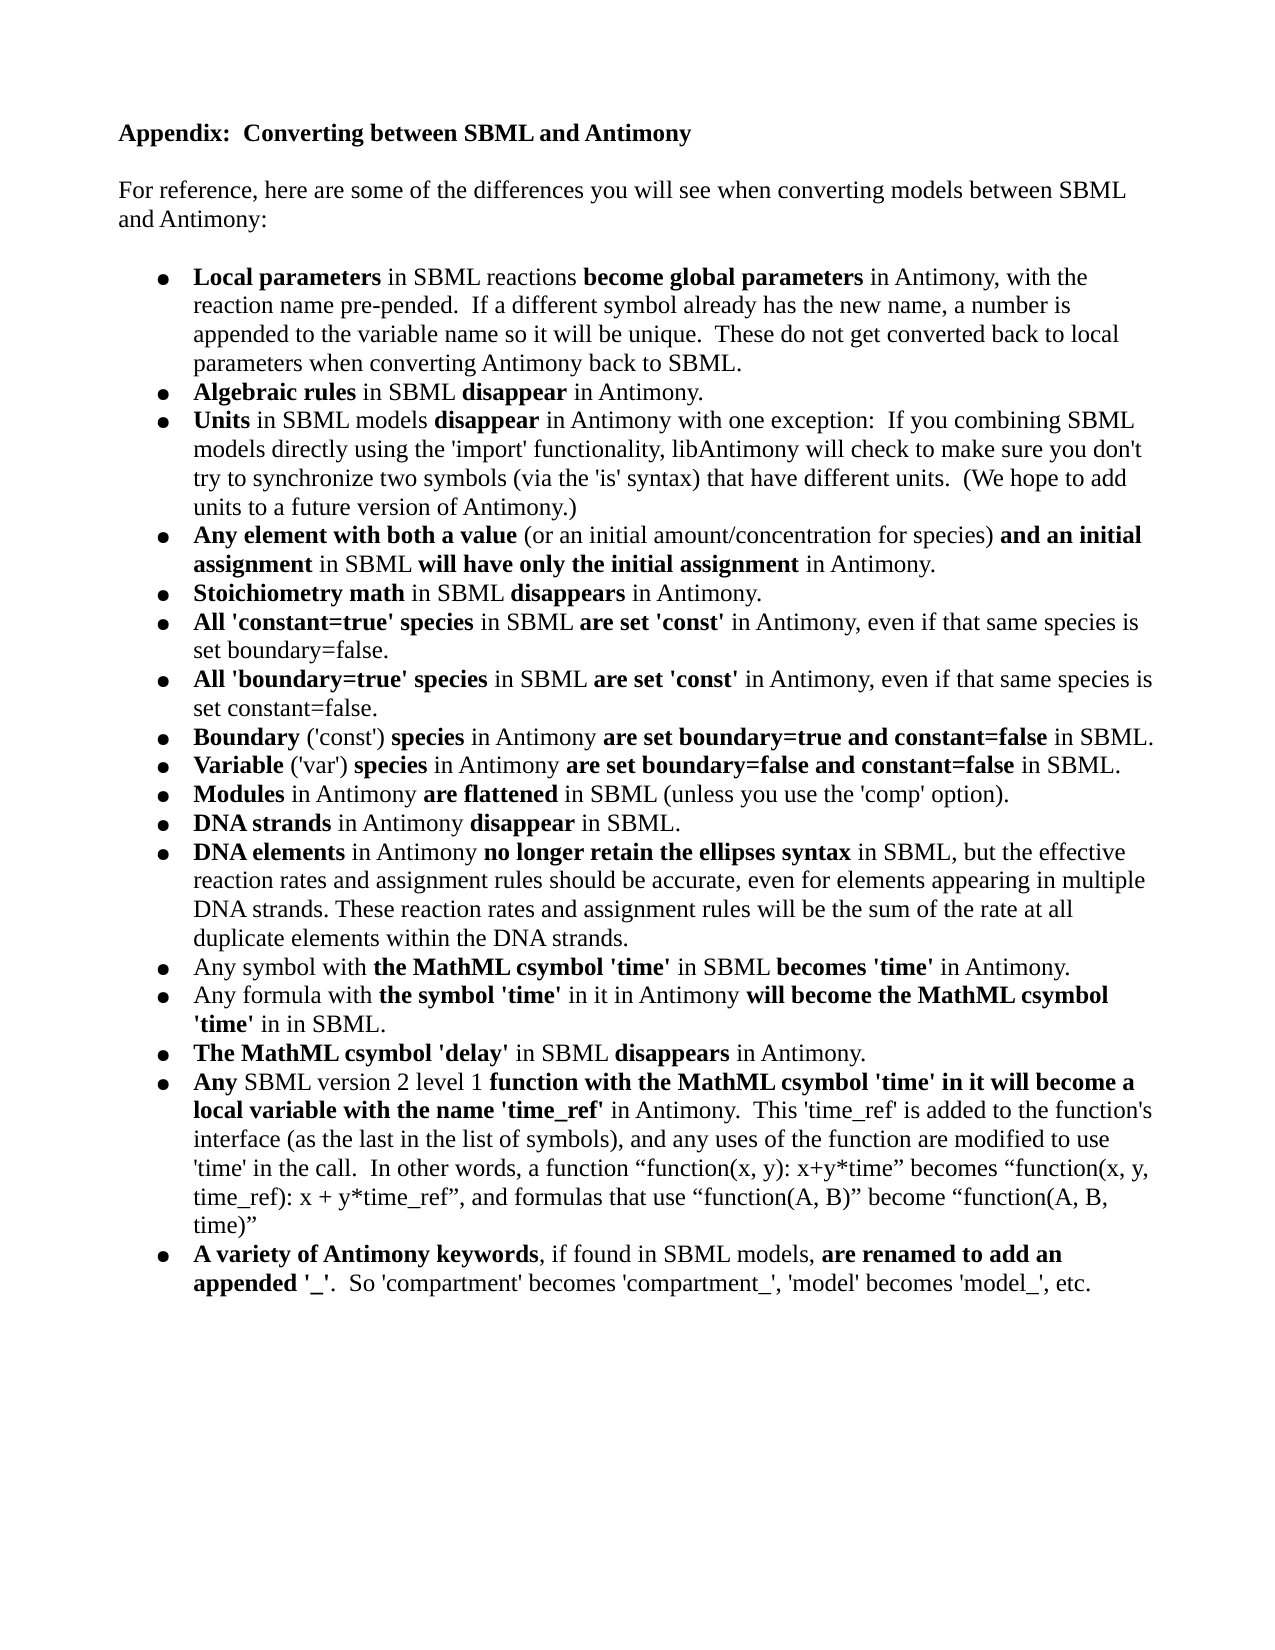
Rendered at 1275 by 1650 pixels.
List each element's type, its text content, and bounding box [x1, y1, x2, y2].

list Variable ('var') species in Antimony are set boundary=false and constant=false in SBML. [156, 751, 1157, 779]
list Any SBML version 2 level 1 function with the MathML csymbol 'time' in it will become a local variable with the name 'time_ref' in Antimony. This 'time_ref' is added to the function's interface (as the last in the list of symbols), and any uses of the function are modified to use 'time' in the call. In other words, a function “function(x, y): x+y*time” becomes “function(x, y, time_ref): x + y*time_ref”, and formulas that use “function(A, B)” become “function(A, B, time)” [156, 1067, 1157, 1239]
list Units in SBML models disappear in Antimony with one exception: If you combining SBML models directly using the 'import' functionality, libAntimony will check to make sure you don't try to synchronize two symbols (via the 'is' syntax) that have different units. (We hope to add units to a future version of Antimony.) [156, 406, 1157, 521]
text For reference, here are some of the differences you will see when converting models between SBML and Antimony: [118, 176, 1157, 233]
list A variety of Antimony keywords, if found in SBML models, are renamed to add an appended '_'. So 'compartment' becomes 'compartment_', 'model' becomes 'model_', etc. [156, 1239, 1157, 1297]
list The MathML csymbol 'delay' in SBML disappears in Antimony. [156, 1038, 1157, 1067]
list Stoichiometry math in SBML disappears in Antimony. [156, 578, 1157, 607]
text Appendix: Converting between SBML and Antimony [118, 118, 1157, 147]
list Boundary ('const') species in Antimony are set boundary=true and constant=false in SBML. [156, 722, 1157, 751]
list All 'boundary=true' species in SBML are set 'const' in Antimony, even if that same species is set constant=false. [156, 664, 1157, 722]
list DNA elements in Antimony no longer retain the ellipses syntax in SBML, but the effective reaction rates and assignment rules should be accurate, even for elements appearing in multiple DNA strands. These reaction rates and assignment rules will be the sum of the rate at all duplicate elements within the DNA strands. [156, 837, 1157, 952]
list Any element with both a value (or an initial amount/concentration for species) and an initial assignment in SBML will have only the initial assignment in Antimony. [156, 521, 1157, 578]
list Any symbol with the MathML csymbol 'time' in SBML becomes 'time' in Antimony. [156, 952, 1157, 981]
list Local parameters in SBML reactions become global parameters in Antimony, with the reaction name pre-pended. If a different symbol already has the new name, a number is appended to the variable name so it will be unique. These do not get converted back to local parameters when converting Antimony back to SBML. [156, 262, 1157, 377]
list All 'constant=true' species in SBML are set 'const' in Antimony, even if that same species is set boundary=false. [156, 607, 1157, 664]
list Algebraic rules in SBML disappear in Antimony. [156, 377, 1157, 406]
list Any formula with the symbol 'time' in it in Antimony will become the MathML csymbol 'time' in in SBML. [156, 981, 1157, 1038]
list DNA strands in Antimony disappear in SBML. [156, 808, 1157, 837]
list Modules in Antimony are flattened in SBML (unless you use the 'comp' option). [156, 779, 1157, 808]
